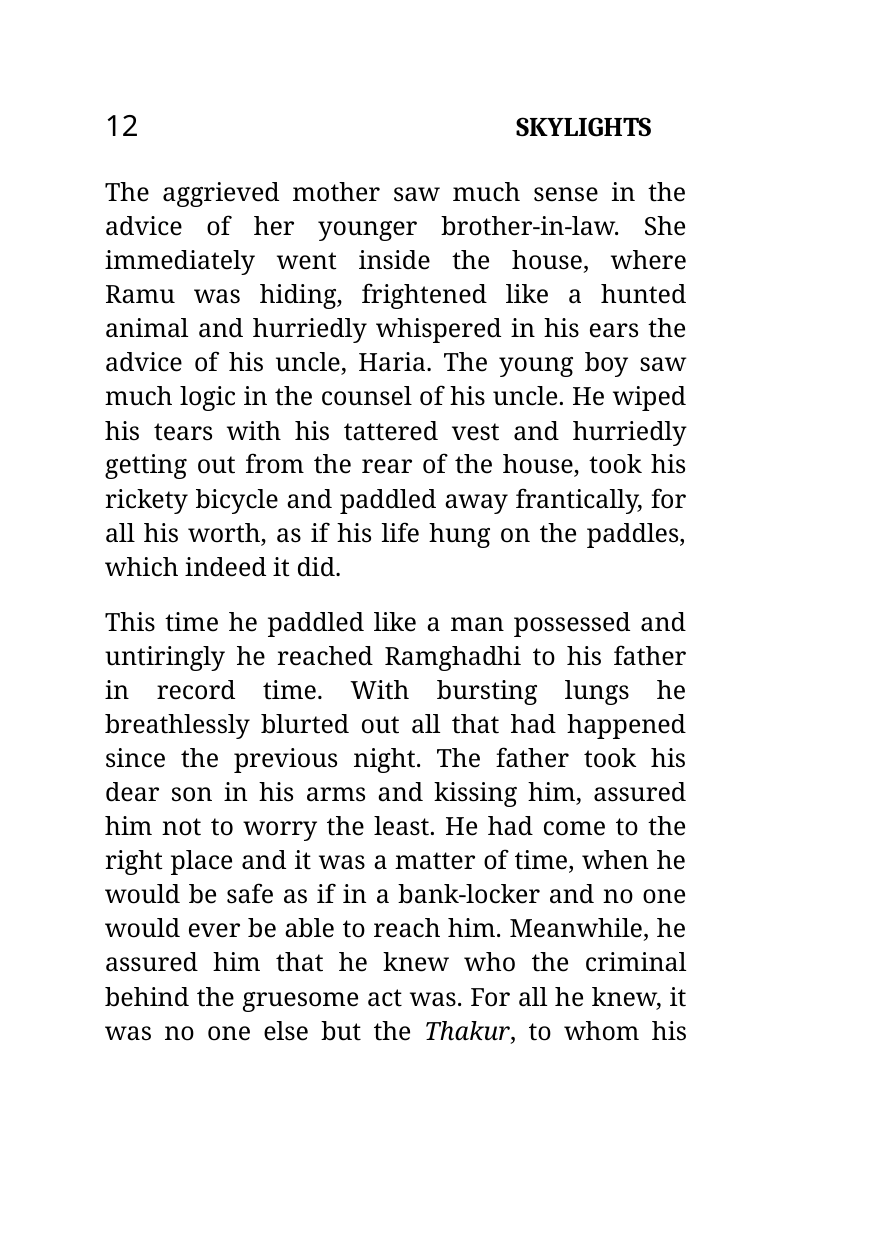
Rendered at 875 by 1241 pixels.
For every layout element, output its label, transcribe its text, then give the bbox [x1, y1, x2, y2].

text The aggrieved mother saw much sense in the advice of her younger brother-in-law. She immediately went inside the house, where Ramu was hiding, frightened like a hunted animal and hurriedly whispered in his ears the advice of his uncle, Haria. The young boy saw much logic in the counsel of his uncle. He wiped his tears with his tattered vest and hurriedly getting out from the rear of the house, took his rickety bicycle and paddled away frantically, for all his worth, as if his life hung on the paddles, which indeed it did. [105, 175, 687, 583]
text This time he paddled like a man possessed and untiringly he reached Ramghadhi to his father in record time. With bursting lungs he breathlessly blurted out all that had happened since the previous night. The father took his dear son in his arms and kissing him, assured him not to worry the least. He had come to the right place and it was a matter of time, when he would be safe as if in a bank-locker and no one would ever be able to reach him. Meanwhile, he assured him that he knew who the criminal behind the gruesome act was. For all he knew, it was no one else but the Thakur, to whom his [105, 604, 687, 1047]
